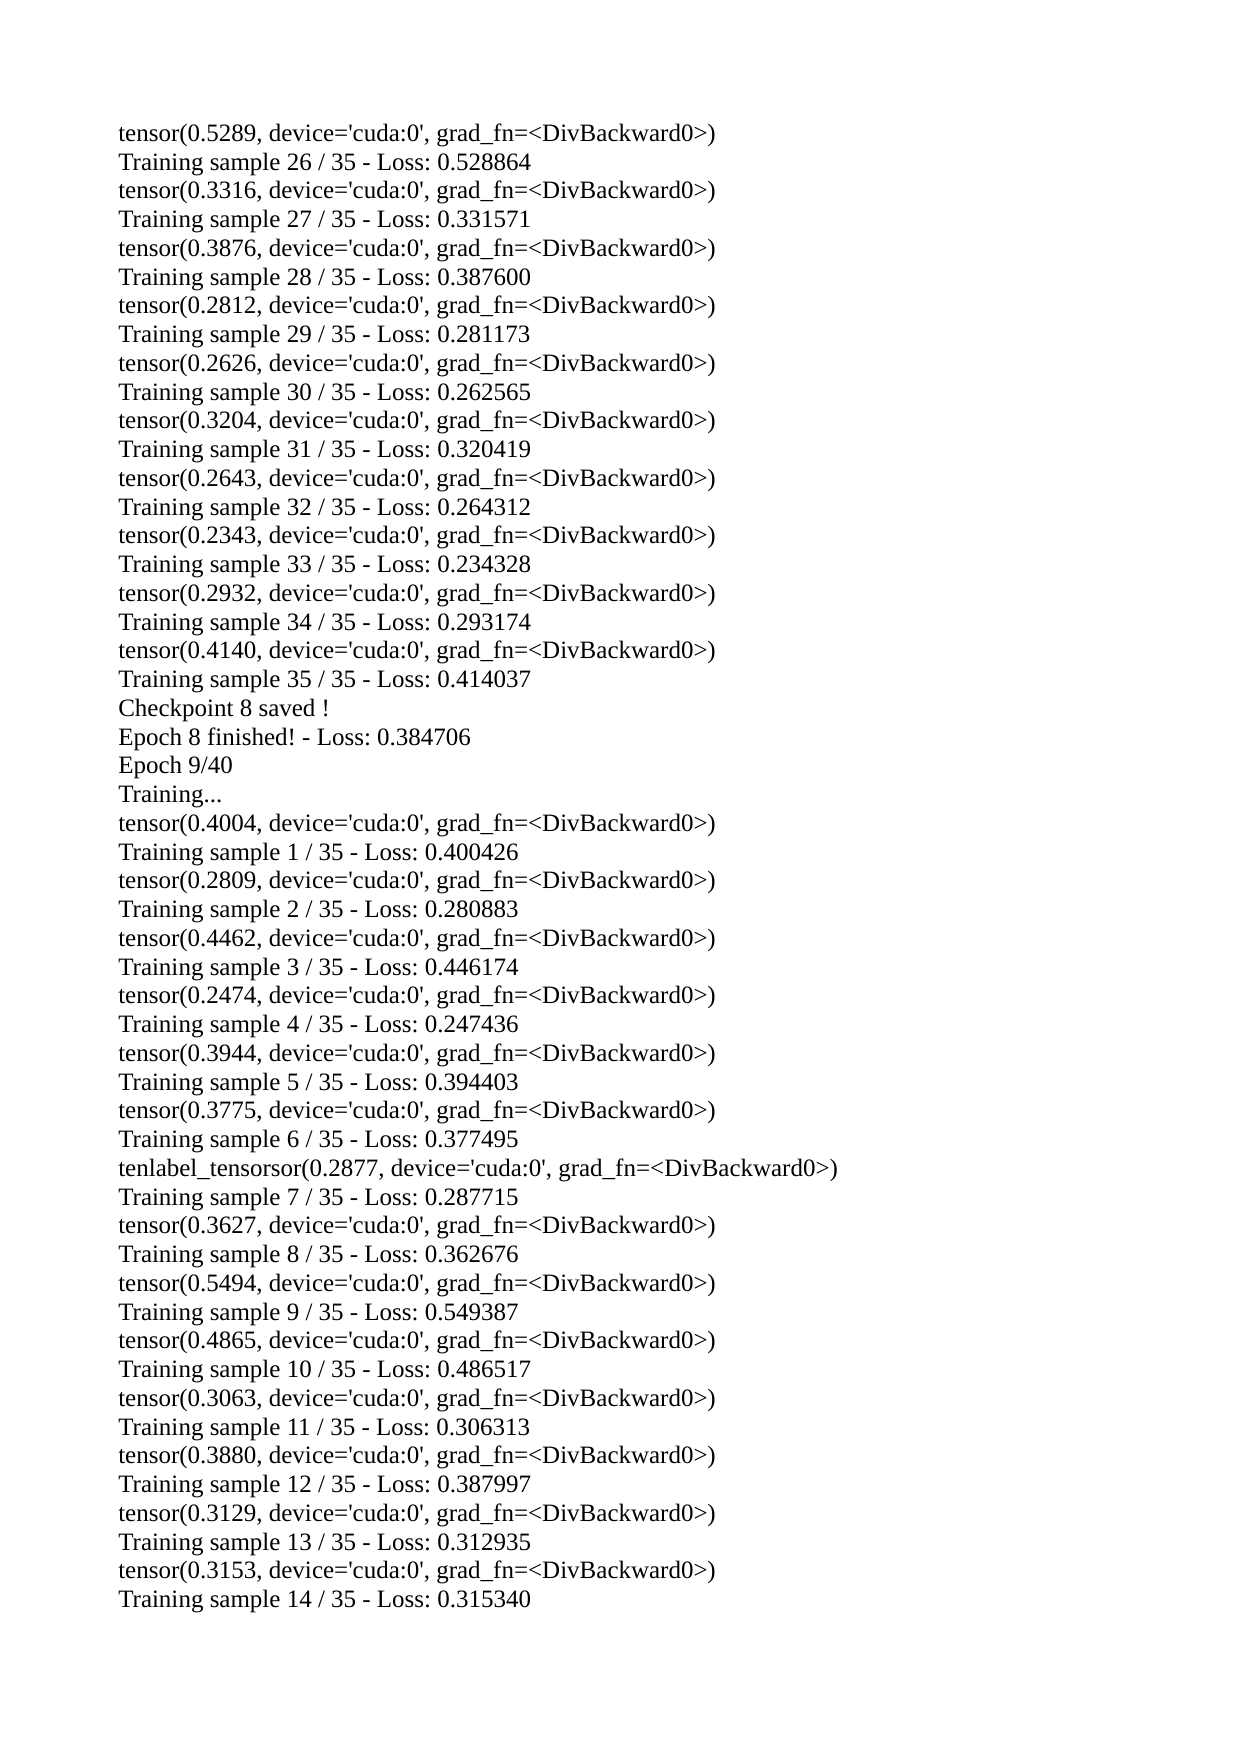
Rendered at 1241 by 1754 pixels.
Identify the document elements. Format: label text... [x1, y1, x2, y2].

text tensor(0.2812, device='cuda:0', grad_fn=<DivBackward0>) [118, 291, 1122, 319]
text tensor(0.3880, device='cuda:0', grad_fn=<DivBackward0>) [118, 1441, 1122, 1469]
text tensor(0.3204, device='cuda:0', grad_fn=<DivBackward0>) [118, 406, 1122, 434]
text tensor(0.4004, device='cuda:0', grad_fn=<DivBackward0>) [118, 808, 1122, 837]
text Training sample 26 / 35 - Loss: 0.528864 [118, 147, 1122, 176]
text tensor(0.3627, device='cuda:0', grad_fn=<DivBackward0>) [118, 1211, 1122, 1239]
text Training sample 30 / 35 - Loss: 0.262565 [118, 377, 1122, 406]
text Training sample 5 / 35 - Loss: 0.394403 [118, 1067, 1122, 1096]
text tensor(0.4865, device='cuda:0', grad_fn=<DivBackward0>) [118, 1326, 1122, 1354]
text tensor(0.2932, device='cuda:0', grad_fn=<DivBackward0>) [118, 578, 1122, 607]
text tensor(0.4140, device='cuda:0', grad_fn=<DivBackward0>) [118, 636, 1122, 664]
text Training sample 29 / 35 - Loss: 0.281173 [118, 319, 1122, 348]
text tenlabel_tensorsor(0.2877, device='cuda:0', grad_fn=<DivBackward0>) [118, 1153, 1122, 1182]
text tensor(0.2643, device='cuda:0', grad_fn=<DivBackward0>) [118, 463, 1122, 492]
text Training sample 10 / 35 - Loss: 0.486517 [118, 1354, 1122, 1383]
text tensor(0.5494, device='cuda:0', grad_fn=<DivBackward0>) [118, 1268, 1122, 1297]
text tensor(0.2809, device='cuda:0', grad_fn=<DivBackward0>) [118, 866, 1122, 894]
text Epoch 8 finished! - Loss: 0.384706 [118, 722, 1122, 751]
text Training sample 33 / 35 - Loss: 0.234328 [118, 549, 1122, 578]
text Training sample 32 / 35 - Loss: 0.264312 [118, 492, 1122, 521]
text tensor(0.2343, device='cuda:0', grad_fn=<DivBackward0>) [118, 521, 1122, 549]
text tensor(0.3944, device='cuda:0', grad_fn=<DivBackward0>) [118, 1038, 1122, 1067]
text Training sample 34 / 35 - Loss: 0.293174 [118, 607, 1122, 636]
text Training sample 27 / 35 - Loss: 0.331571 [118, 204, 1122, 233]
text tensor(0.3316, device='cuda:0', grad_fn=<DivBackward0>) [118, 176, 1122, 204]
text Training sample 4 / 35 - Loss: 0.247436 [118, 1009, 1122, 1038]
text Training... [118, 779, 1122, 808]
text Training sample 3 / 35 - Loss: 0.446174 [118, 952, 1122, 981]
text tensor(0.3063, device='cuda:0', grad_fn=<DivBackward0>) [118, 1383, 1122, 1412]
text Training sample 11 / 35 - Loss: 0.306313 [118, 1412, 1122, 1441]
text Training sample 2 / 35 - Loss: 0.280883 [118, 894, 1122, 923]
text tensor(0.2474, device='cuda:0', grad_fn=<DivBackward0>) [118, 981, 1122, 1009]
text Training sample 8 / 35 - Loss: 0.362676 [118, 1239, 1122, 1268]
text Training sample 14 / 35 - Loss: 0.315340 [118, 1584, 1122, 1613]
text Training sample 6 / 35 - Loss: 0.377495 [118, 1124, 1122, 1153]
text tensor(0.5289, device='cuda:0', grad_fn=<DivBackward0>) [118, 118, 1122, 147]
text Training sample 7 / 35 - Loss: 0.287715 [118, 1182, 1122, 1211]
text Training sample 13 / 35 - Loss: 0.312935 [118, 1527, 1122, 1556]
text Epoch 9/40 [118, 751, 1122, 779]
text Training sample 1 / 35 - Loss: 0.400426 [118, 837, 1122, 866]
text tensor(0.3153, device='cuda:0', grad_fn=<DivBackward0>) [118, 1556, 1122, 1584]
text tensor(0.3876, device='cuda:0', grad_fn=<DivBackward0>) [118, 233, 1122, 262]
text tensor(0.2626, device='cuda:0', grad_fn=<DivBackward0>) [118, 348, 1122, 377]
text tensor(0.4462, device='cuda:0', grad_fn=<DivBackward0>) [118, 923, 1122, 952]
text Training sample 31 / 35 - Loss: 0.320419 [118, 434, 1122, 463]
text Training sample 35 / 35 - Loss: 0.414037 [118, 664, 1122, 693]
text Training sample 28 / 35 - Loss: 0.387600 [118, 262, 1122, 291]
text Checkpoint 8 saved ! [118, 693, 1122, 722]
text Training sample 9 / 35 - Loss: 0.549387 [118, 1297, 1122, 1326]
text Training sample 12 / 35 - Loss: 0.387997 [118, 1469, 1122, 1498]
text tensor(0.3129, device='cuda:0', grad_fn=<DivBackward0>) [118, 1498, 1122, 1527]
text tensor(0.3775, device='cuda:0', grad_fn=<DivBackward0>) [118, 1096, 1122, 1124]
